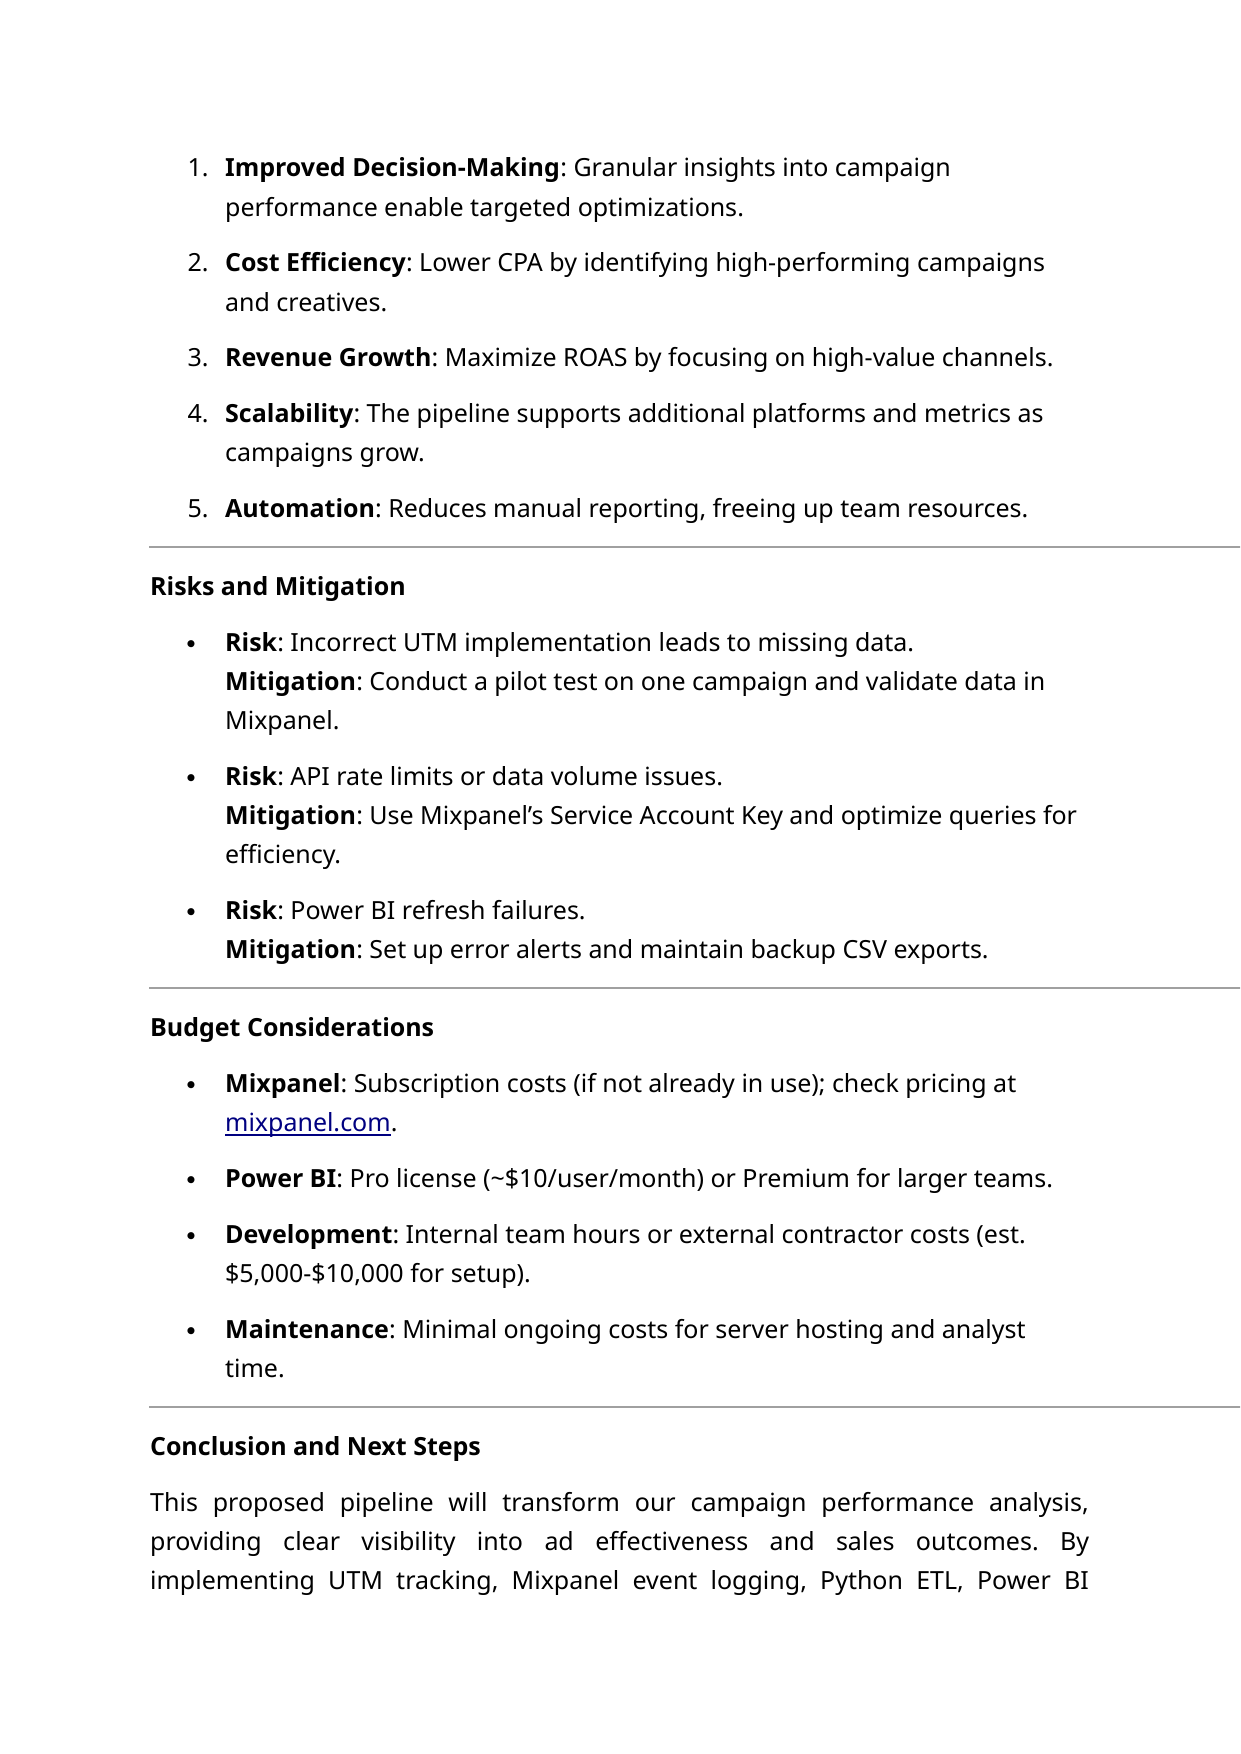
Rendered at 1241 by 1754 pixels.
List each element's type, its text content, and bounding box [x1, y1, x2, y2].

list Scalability: The pipeline supports additional platforms and metrics as campaigns grow. [187, 396, 1090, 469]
text This proposed pipeline will transform our campaign performance analysis, providing clear visibility into ad effectiveness and sales outcomes. By implementing UTM tracking, Mixpanel event logging, Python ETL, Power BI [150, 1484, 1090, 1597]
text Conclusion and Next Steps [150, 1429, 1090, 1463]
list Revenue Growth: Maximize ROAS by focusing on high-value channels. [187, 340, 1090, 374]
list Improved Decision-Making: Granular insights into campaign performance enable targeted optimizations. [187, 150, 1090, 223]
list Automation: Reduces manual reporting, freeing up team resources. [187, 491, 1090, 525]
list Maintenance: Minimal ongoing costs for server hosting and analyst time. [187, 1312, 1090, 1385]
list Power BI: Pro license (~$10/user/month) or Premium for larger teams. [187, 1161, 1090, 1195]
text Budget Considerations [150, 1010, 1090, 1044]
list Mixpanel: Subscription costs (if not already in use); check pricing at mixpanel.com. [187, 1066, 1090, 1139]
list Risk: Power BI refresh failures. Mitigation: Set up error alerts and maintain backup CSV exports. [187, 893, 1090, 966]
list Development: Internal team hours or external contractor costs (est. $5,000-$10,000 for setup). [187, 1217, 1090, 1290]
list Risk: Incorrect UTM implementation leads to missing data. Mitigation: Conduct a pilot test on one campaign and validate data in Mixpanel. [187, 624, 1090, 737]
list Risk: API rate limits or data volume issues. Mitigation: Use Mixpanel’s Service Account Key and optimize queries for efficiency. [187, 759, 1090, 871]
list Cost Efficiency: Lower CPA by identifying high-performing campaigns and creatives. [187, 245, 1090, 318]
text Risks and Mitigation [150, 569, 1090, 603]
